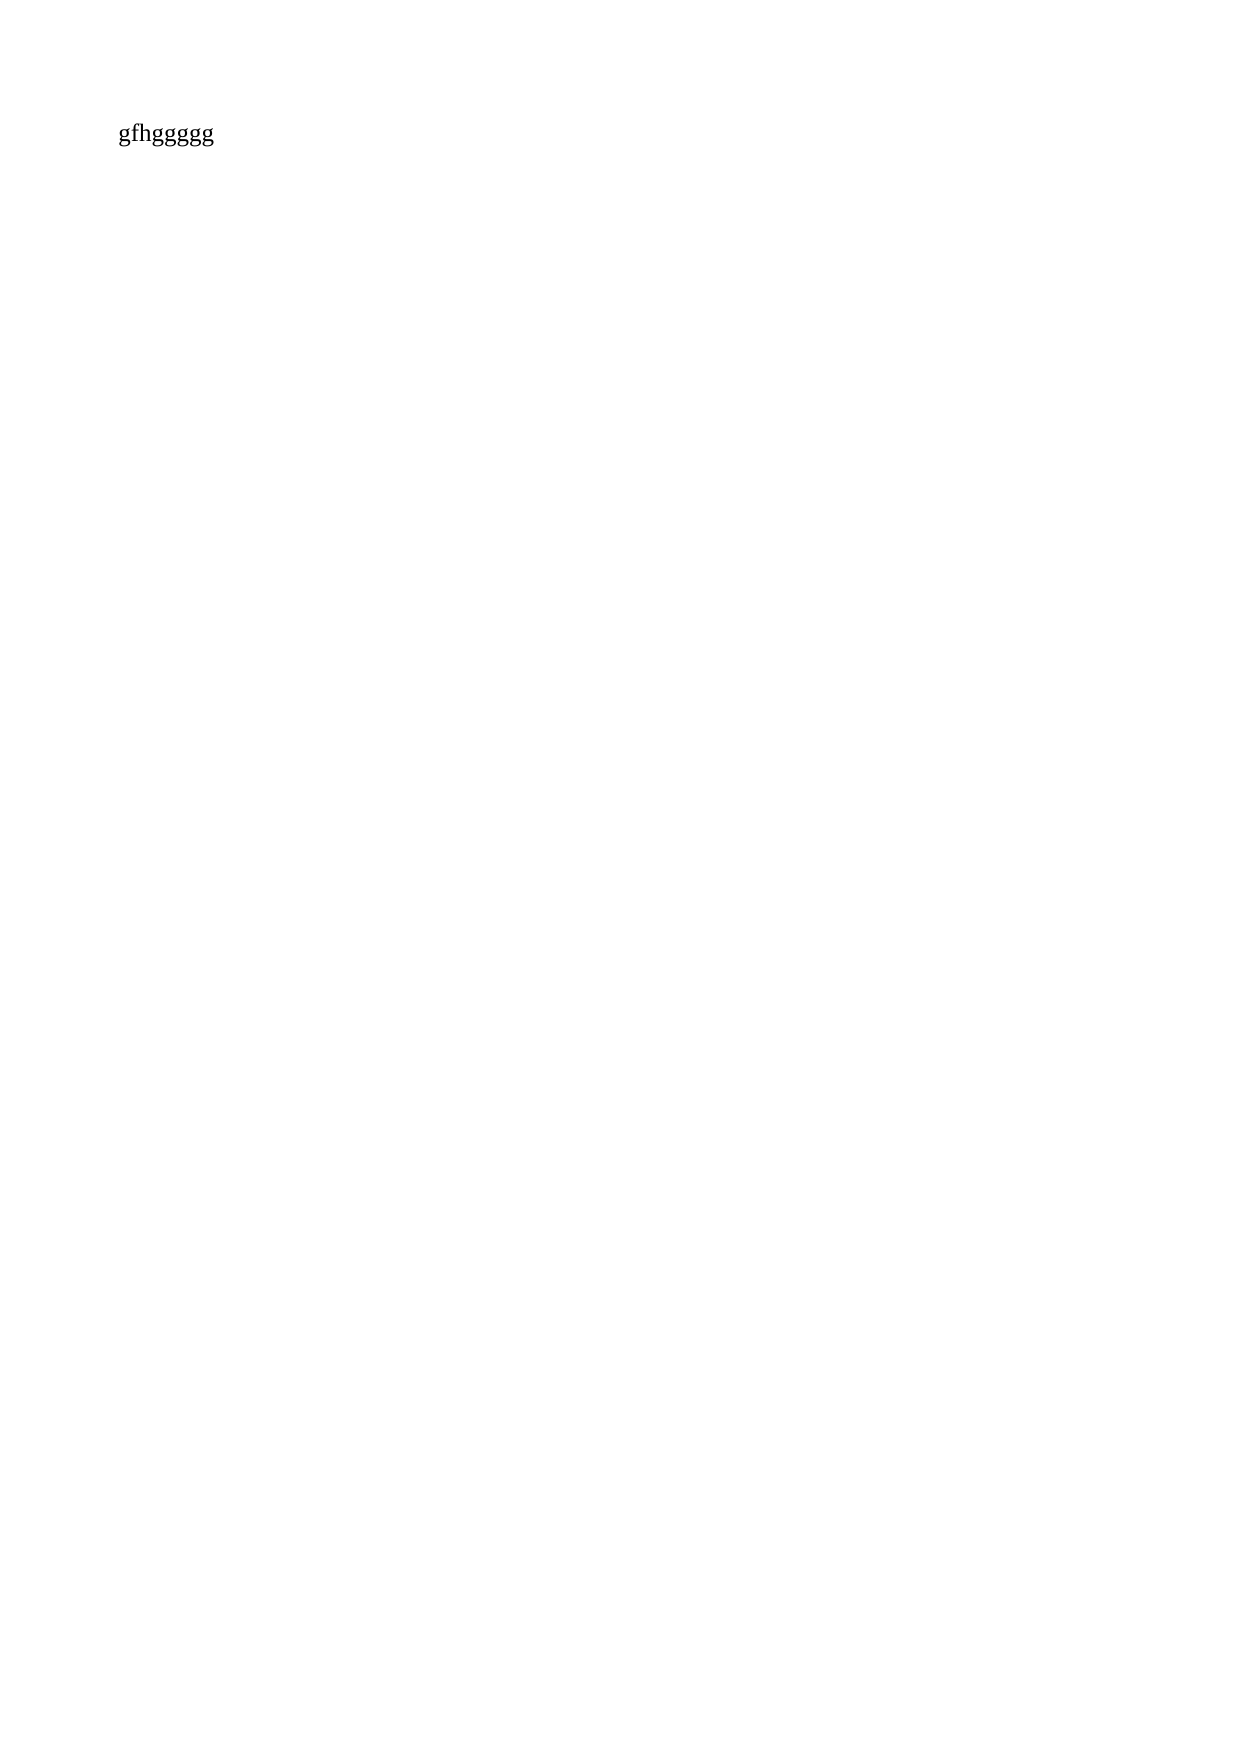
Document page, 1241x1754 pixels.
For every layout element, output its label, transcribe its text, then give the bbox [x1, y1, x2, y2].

text gfhggggg [118, 118, 1122, 147]
